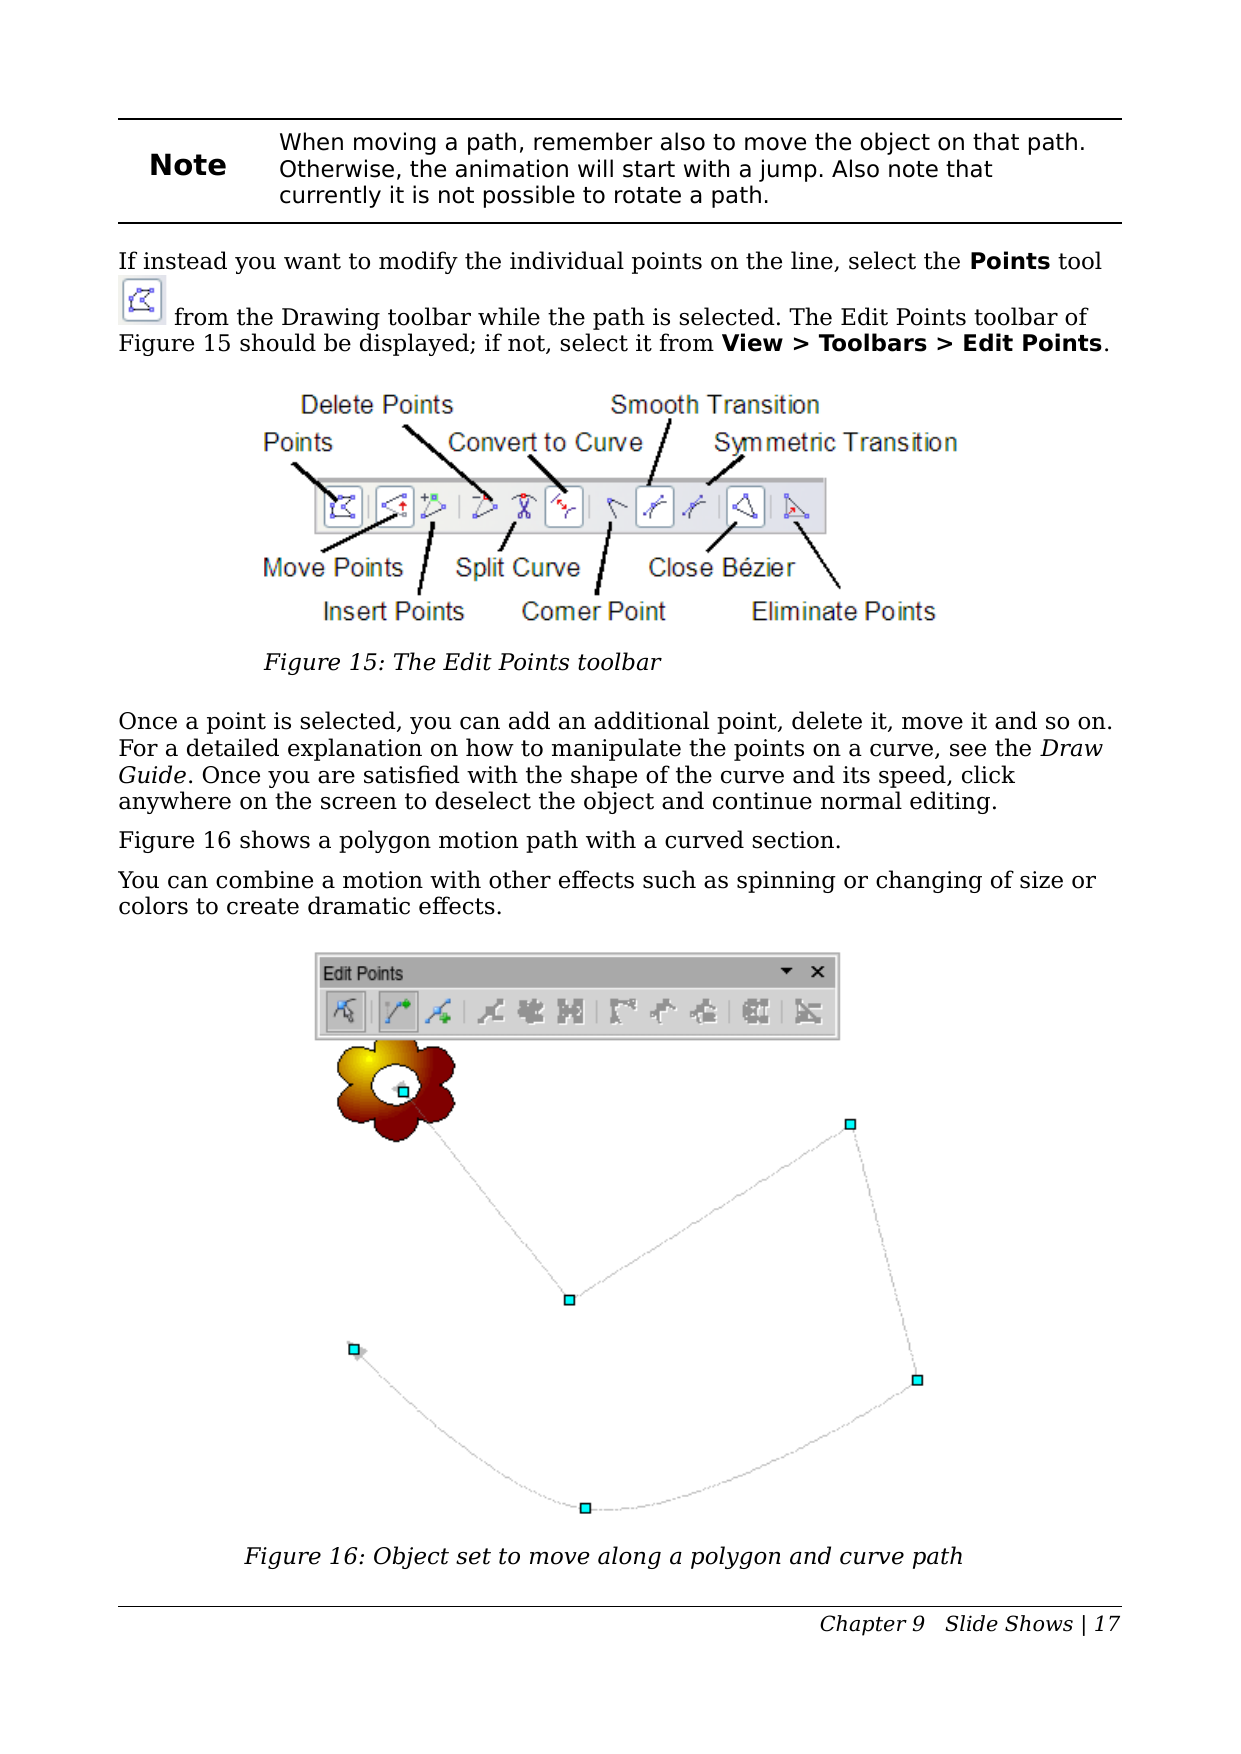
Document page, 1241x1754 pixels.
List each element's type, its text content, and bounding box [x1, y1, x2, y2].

text If instead you want to modify the individual points on the line, select the Points tool from the Drawing toolbar while the path is selected. The Edit Points toolbar of Figure 15 should be displayed; if not, select it from View > Toolbars > Edit Points. [118, 248, 1122, 357]
text Figure 16 shows a polygon motion path with a curved section. [118, 828, 1122, 854]
picture [312, 945, 928, 1538]
picture [118, 275, 167, 325]
text Once a point is selected, you can add an additional point, delete it, move it and so on. For a detailed explanation on how to manipulate the points on a curve, see the Draw Guide. Once you are satisfied with the shape of the curve and its speed, click anywhere on the screen to deselect the object and continue normal editing. [118, 708, 1122, 815]
text You can combine a motion with other effects such as spinning or changing of size or colors to create dramatic effects. [118, 867, 1122, 920]
text Figure 16: Object set to move along a polygon and curve path [244, 1543, 996, 1570]
table_header When moving a path, remember also to move the object on that path. Otherwise, the animation will start with a jump. Also note that currently it is not possible to rotate a path. [258, 120, 1122, 222]
picture [263, 382, 977, 644]
table_header Note [118, 120, 257, 222]
text Figure 15: The Edit Points toolbar [264, 649, 976, 676]
